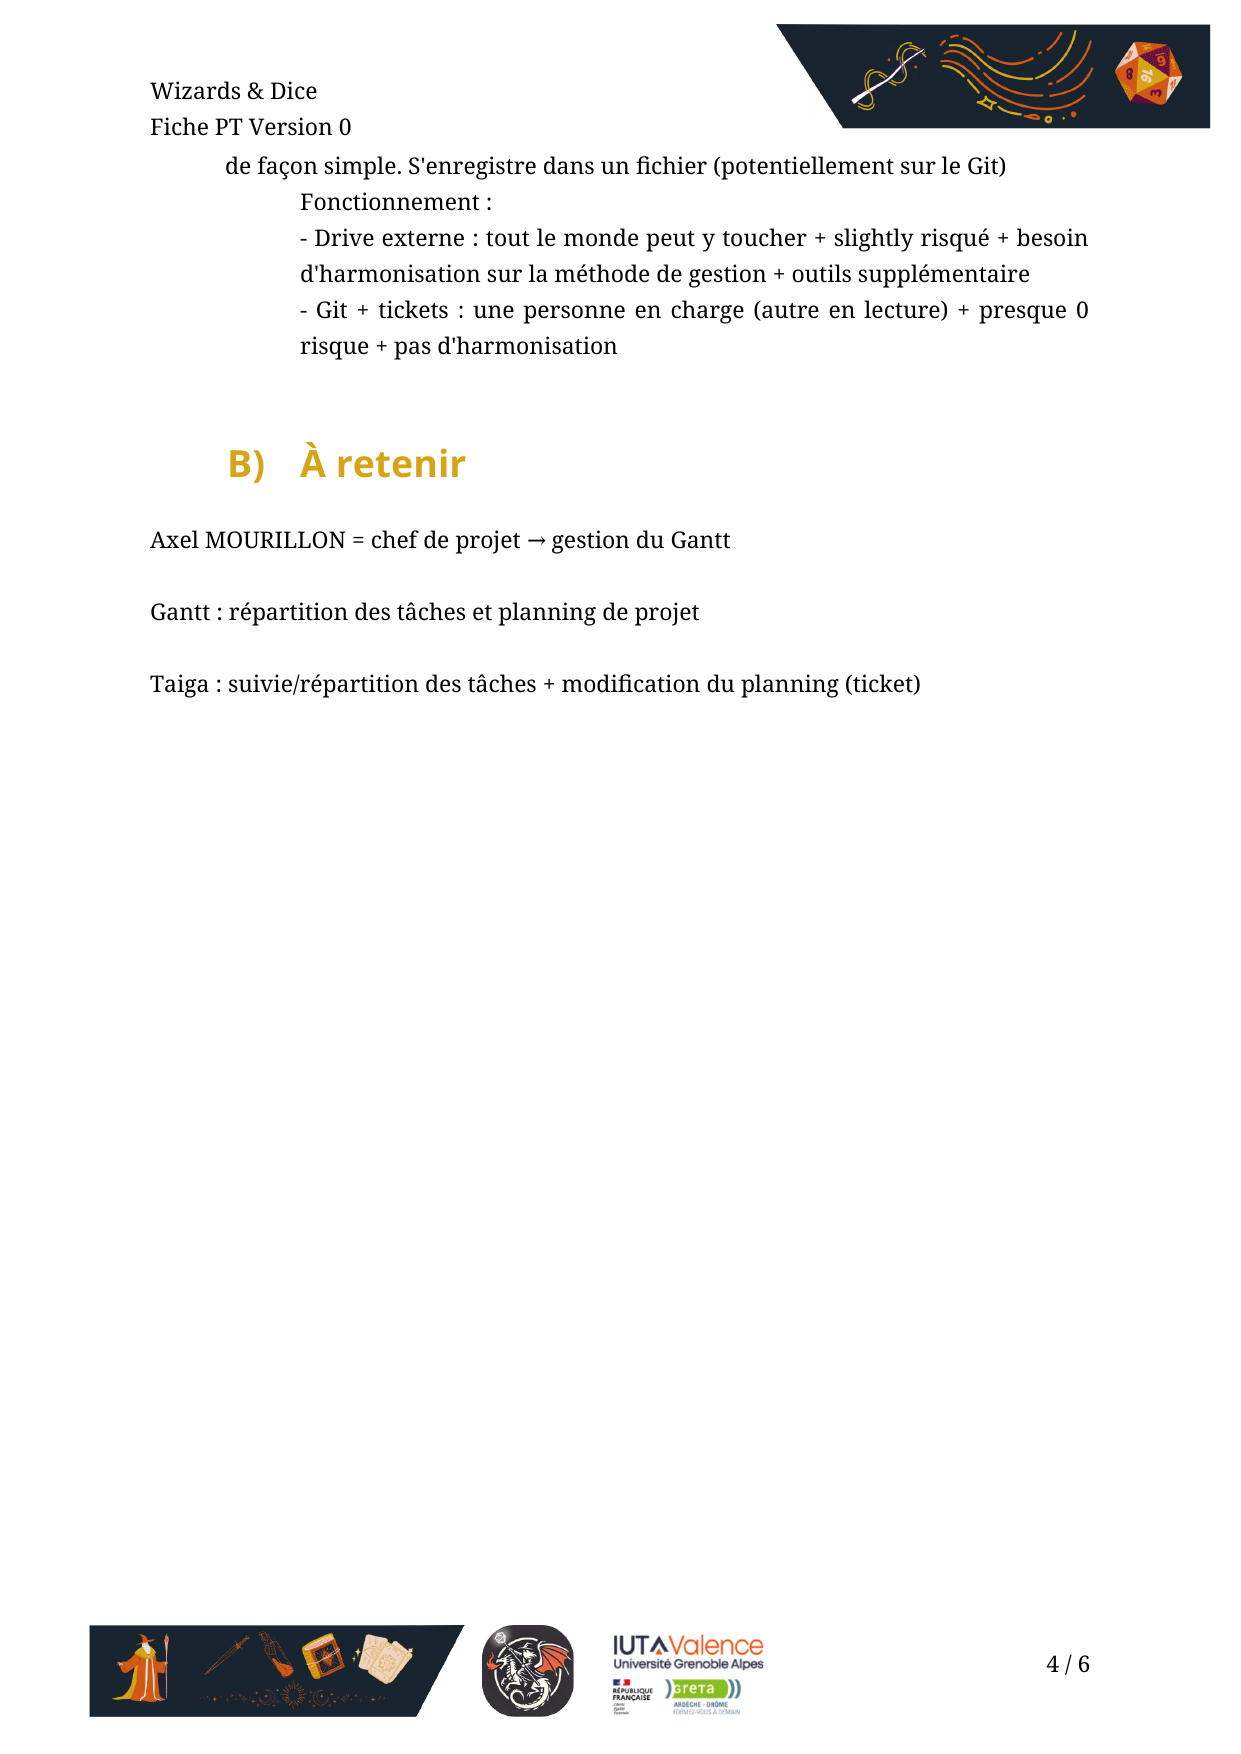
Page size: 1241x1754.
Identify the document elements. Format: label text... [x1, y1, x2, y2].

text Taiga : suivie/répartition des tâches + modification du planning (ticket) [150, 668, 1090, 699]
text Gantt : répartition des tâches et planning de projet [150, 596, 1090, 628]
text Fonctionnement : [300, 186, 1090, 217]
text - Git + tickets : une personne en charge (autre en lecture) + presque 0 risque + pas d'harmonisation [300, 294, 1090, 361]
text - Drive externe : tout le monde peut y toucher + slightly risqué + besoin d'harmonisation sur la méthode de gestion + outils supplémentaire [300, 222, 1090, 289]
text de façon simple. S'enregistre dans un fichier (potentiellement sur le Git) [225, 150, 1090, 181]
picture [771, 21, 1218, 131]
text Axel MOURILLON = chef de projet → gestion du Gantt [150, 524, 1090, 556]
picture [81, 1614, 788, 1726]
subtitle À retenir [227, 437, 1090, 488]
